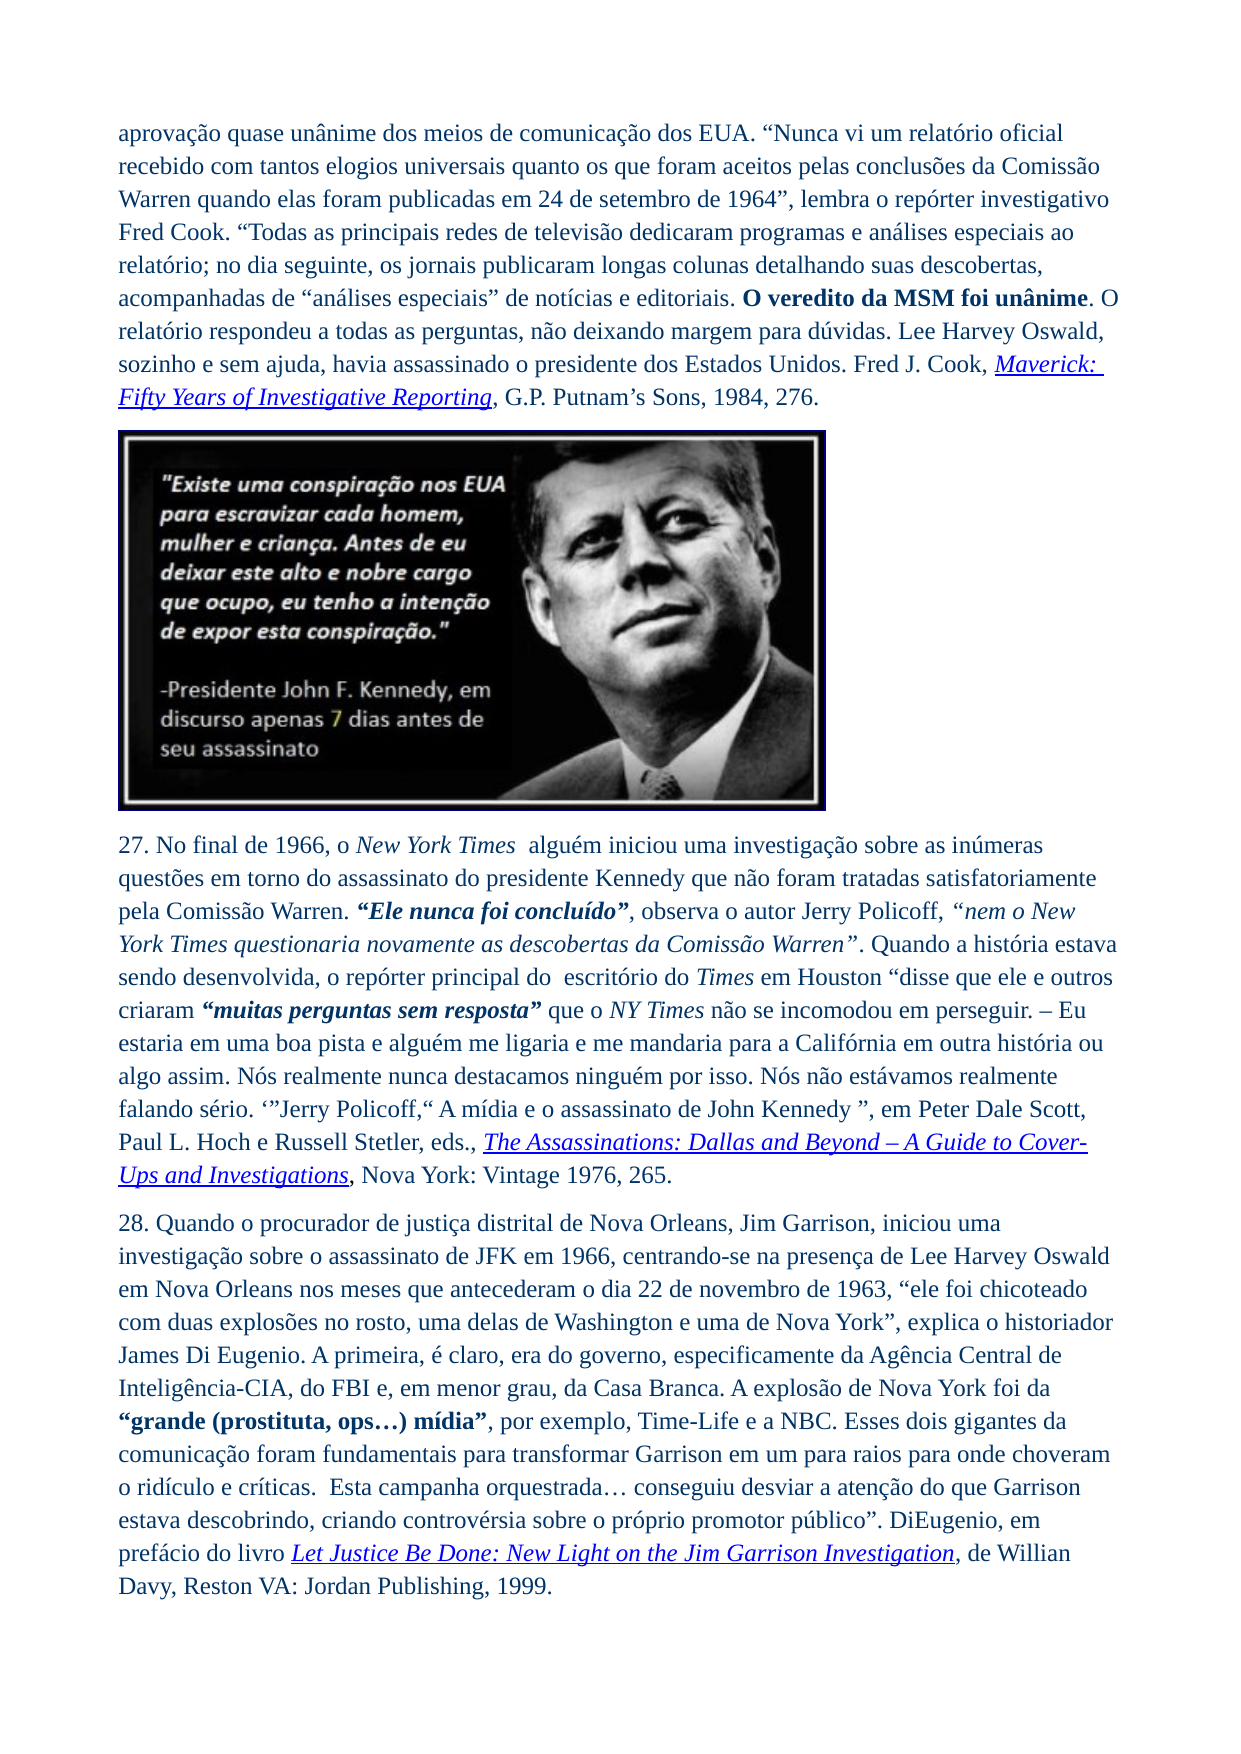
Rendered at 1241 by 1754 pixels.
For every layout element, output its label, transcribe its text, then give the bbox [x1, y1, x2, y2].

text 27. No final de 1966, o New York Times alguém iniciou uma investigação sobre as inúmeras questões em torno do assassinato do presidente Kennedy que não foram tratadas satisfatoriamente pela Comissão Warren. “Ele nunca foi concluído”, observa o autor Jerry Policoff, “nem o New York Times questionaria novamente as descobertas da Comissão Warren”. Quando a história estava sendo desenvolvida, o repórter principal do escritório do Times em Houston “disse que ele e outros criaram “muitas perguntas sem resposta” que o NY Times não se incomodou em perseguir. – Eu estaria em uma boa pista e alguém me ligaria e me mandaria para a Califórnia em outra história ou algo assim. Nós realmente nunca destacamos ninguém por isso. Nós não estávamos realmente falando sério. ‘”Jerry Policoff,“ A mídia e o assassinato de John Kennedy ”, em Peter Dale Scott, Paul L. Hoch e Russell Stetler, eds., The Assassinations: Dallas and Beyond – A Guide to Cover-Ups and Investigations, Nova York: Vintage 1976, 265. [118, 830, 1122, 1189]
text aprovação quase unânime dos meios de comunicação dos EUA. “Nunca vi um relatório oficial recebido com tantos elogios universais quanto os que foram aceitos pelas conclusões da Comissão Warren quando elas foram publicadas em 24 de setembro de 1964”, lembra o repórter investigativo Fred Cook. “Todas as principais redes de televisão dedicaram programas e análises especiais ao relatório; no dia seguinte, os jornais publicaram longas colunas detalhando suas descobertas, acompanhadas de “análises especiais” de notícias e editoriais. O veredito da MSM foi unânime. O relatório respondeu a todas as perguntas, não deixando margem para dúvidas. Lee Harvey Oswald, sozinho e sem ajuda, havia assassinado o presidente dos Estados Unidos. Fred J. Cook, Maverick: Fifty Years of Investigative Reporting, G.P. Putnam’s Sons, 1984, 276. [118, 118, 1122, 411]
picture [120, 432, 824, 810]
text 28. Quando o procurador de justiça distrital de Nova Orleans, Jim Garrison, iniciou uma investigação sobre o assassinato de JFK em 1966, centrando-se na presença de Lee Harvey Oswald em Nova Orleans nos meses que antecederam o dia 22 de novembro de 1963, “ele foi chicoteado com duas explosões no rosto, uma delas de Washington e uma de Nova York”, explica o historiador James Di Eugenio. A primeira, é claro, era do governo, especificamente da Agência Central de Inteligência-CIA, do FBI e, em menor grau, da Casa Branca. A explosão de Nova York foi da “grande (prostituta, ops…) mídia”, por exemplo, Time-Life e a NBC. Esses dois gigantes da comunicação foram fundamentais para transformar Garrison em um para raios para onde choveram o ridículo e críticas. Esta campanha orquestrada… conseguiu desviar a atenção do que Garrison estava descobrindo, criando controvérsia sobre o próprio promotor público”. DiEugenio, em prefácio do livro Let Justice Be Done: New Light on the Jim Garrison Investigation, de Willian Davy, Reston VA: Jordan Publishing, 1999. [118, 1208, 1122, 1600]
